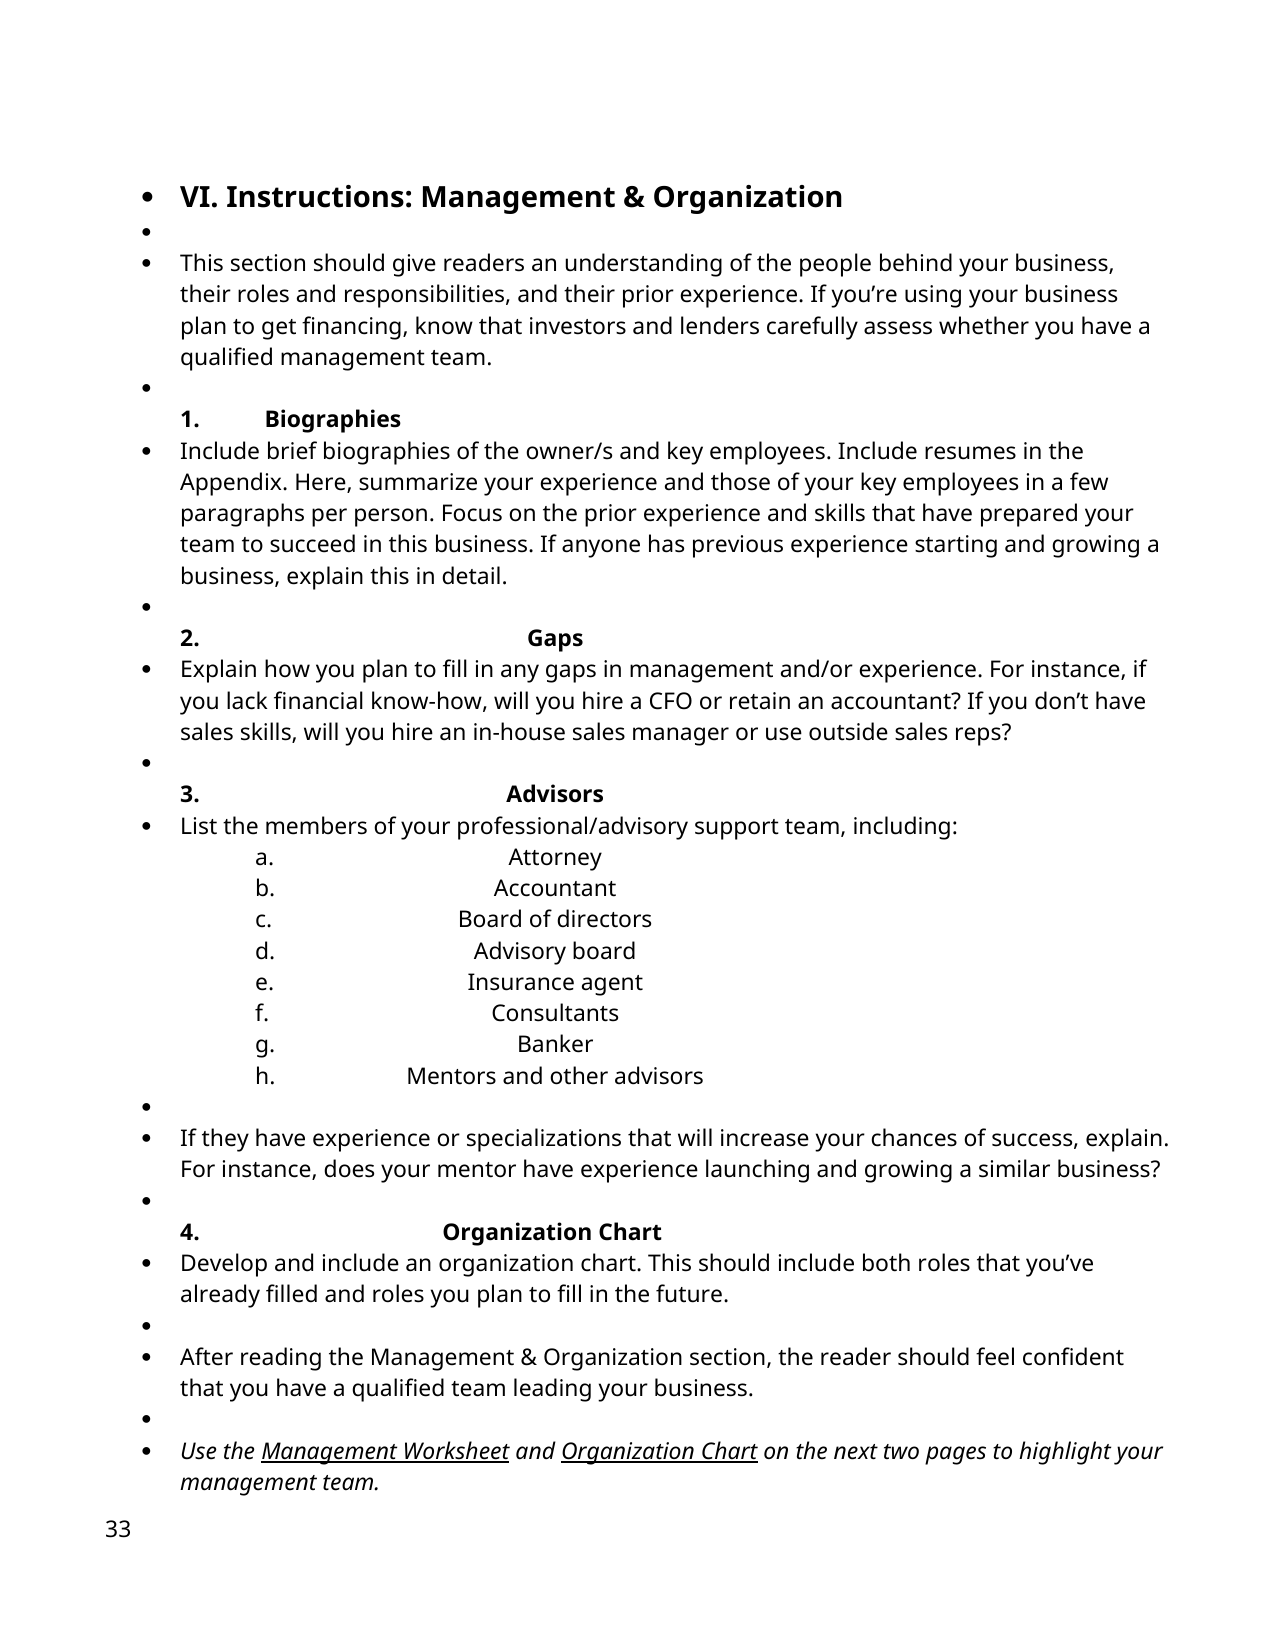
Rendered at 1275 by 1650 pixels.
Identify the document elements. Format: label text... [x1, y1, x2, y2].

list List the members of your professional/advisory support team, including: [142, 810, 1170, 841]
list Include brief biographies of the owner/s and key employees. Include resumes in the Appendix. Here, summarize your experience and those of your key employees in a few paragraphs per person. Focus on the prior experience and skills that have prepared your team to succeed in this business. If anyone has previous experience starting and growing a business, explain this in detail. [142, 435, 1170, 591]
list Biographies [180, 403, 1170, 435]
list This section should give readers an understanding of the people behind your business, their roles and responsibilities, and their prior experience. If you’re using your business plan to get financing, know that investors and lenders carefully assess whether you have a qualified management team. [142, 247, 1170, 372]
list Accountant [255, 872, 1170, 903]
list If they have experience or specializations that will increase your chances of success, explain. For instance, does your mentor have experience launching and growing a similar business? [142, 1122, 1170, 1185]
list Organization Chart [180, 1216, 1170, 1247]
list Mentors and other advisors [255, 1060, 1170, 1091]
list Banker [255, 1028, 1170, 1060]
list Insurance agent [255, 966, 1170, 997]
list Explain how you plan to fill in any gaps in management and/or experience. For instance, if you lack financial know-how, will you hire a CFO or retain an accountant? If you don’t have sales skills, will you hire an in-house sales manager or use outside sales reps? [142, 653, 1170, 747]
list After reading the Management & Organization section, the reader should feel confident that you have a qualified team leading your business. [142, 1341, 1170, 1403]
subtitle VI. Instructions: Management & Organization [142, 176, 1170, 216]
list Advisors [180, 778, 1170, 810]
list Gaps [180, 622, 1170, 653]
list Board of directors [255, 903, 1170, 935]
list Develop and include an organization chart. This should include both roles that you’ve already filled and roles you plan to fill in the future. [142, 1247, 1170, 1310]
list Use the Management Worksheet and Organization Chart on the next two pages to highlight your management team. [142, 1435, 1170, 1497]
list Attorney [255, 841, 1170, 872]
list Advisory board [255, 935, 1170, 966]
list Consultants [255, 997, 1170, 1028]
